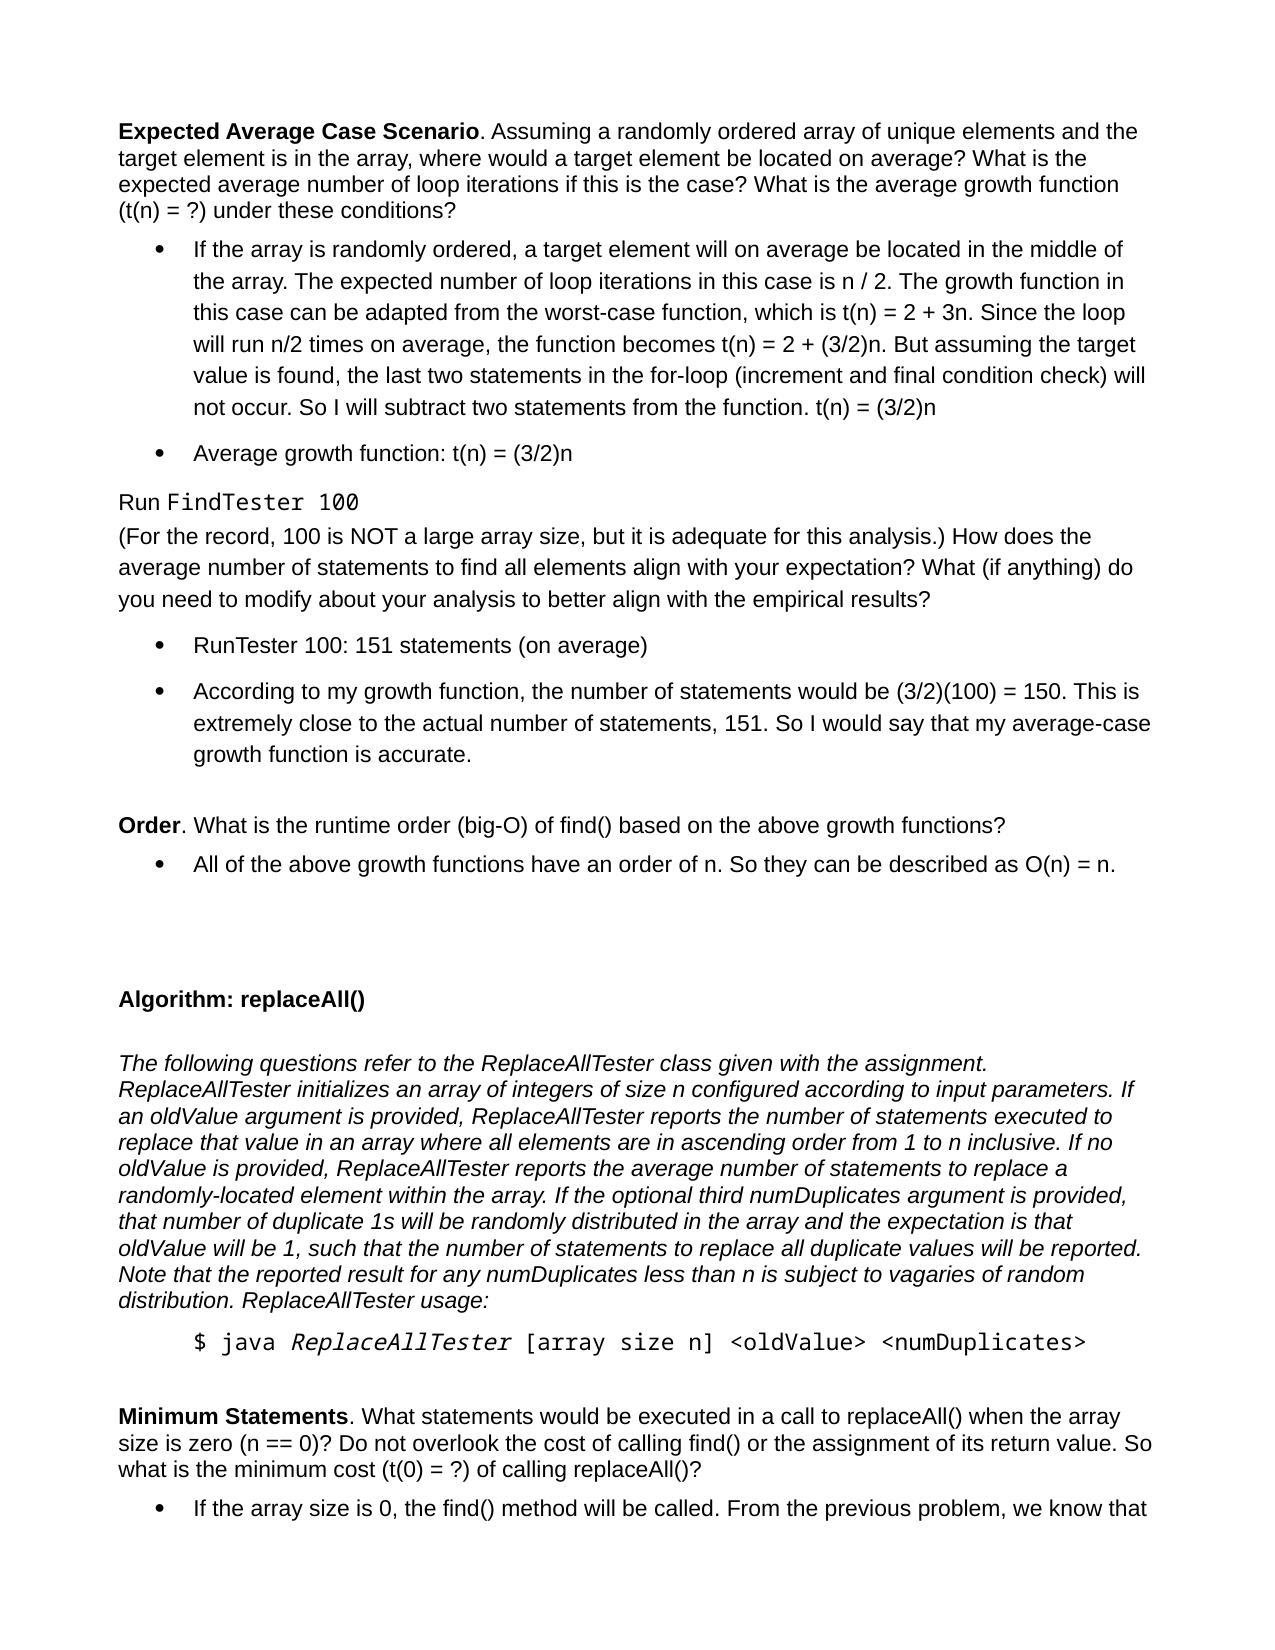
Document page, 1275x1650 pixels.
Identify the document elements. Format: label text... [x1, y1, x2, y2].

text Run FindTester 100 (For the record, 100 is NOT a large array size, but it is adequate for this analysis.) How does the average number of statements to find all elements align with your expectation? What (if anything) do you need to modify about your analysis to better align with the empirical results? [118, 486, 1157, 612]
subtitle Order. What is the runtime order (big-O) of find() based on the above growth functions? [118, 812, 1157, 839]
subtitle Expected Average Case Scenario. Assuming a randomly ordered array of unique elements and the target element is in the array, where would a target element be located on average? What is the expected average number of loop iterations if this is the case? What is the average growth function (t(n) = ?) under these conditions? [118, 118, 1157, 223]
list If the array is randomly ordered, a target element will on average be located in the middle of the array. The expected number of loop iterations in this case is n / 2. The growth function in this case can be adapted from the worst-case function, which is t(n) = 2 + 3n. Since the loop will run n/2 times on average, the function becomes t(n) = 2 + (3/2)n. But assuming the target value is found, the last two statements in the for-loop (increment and final condition check) will not occur. So I will subtract two statements from the function. t(n) = (3/2)n [156, 236, 1157, 420]
list All of the above growth functions have an order of n. So they can be described as O(n) = n. [156, 851, 1157, 877]
list If the array size is 0, the find() method will be called. From the previous problem, we know that [156, 1495, 1157, 1521]
subtitle Minimum Statements. What statements would be executed in a call to replaceAll() when the array size is zero (n == 0)? Do not overlook the cost of calling find() or the assignment of its return value. So what is the minimum cost (t(0) = ?) of calling replaceAll()? [118, 1403, 1157, 1482]
text $ java ReplaceAllTester [array size n] <oldValue> <numDuplicates> [118, 1326, 1157, 1357]
subtitle Algorithm: replaceAll() [118, 986, 1157, 1012]
list According to my growth function, the number of statements would be (3/2)(100) = 150. This is extremely close to the actual number of statements, 151. So I would say that my average-case growth function is accurate. [156, 678, 1157, 767]
subtitle The following questions refer to the ReplaceAllTester class given with the assignment. ReplaceAllTester initializes an array of integers of size n configured according to input parameters. If an oldValue argument is provided, ReplaceAllTester reports the number of statements executed to replace that value in an array where all elements are in ascending order from 1 to n inclusive. If no oldValue is provided, ReplaceAllTester reports the average number of statements to replace a randomly-located element within the array. If the optional third numDuplicates argument is provided, that number of duplicate 1s will be randomly distributed in the array and the expectation is that oldValue will be 1, such that the number of statements to replace all duplicate values will be reported. Note that the reported result for any numDuplicates less than n is subject to vagaries of random distribution. ReplaceAllTester usage: [118, 1050, 1157, 1313]
list RunTester 100: 151 statements (on average) [156, 632, 1157, 658]
list Average growth function: t(n) = (3/2)n [156, 440, 1157, 466]
